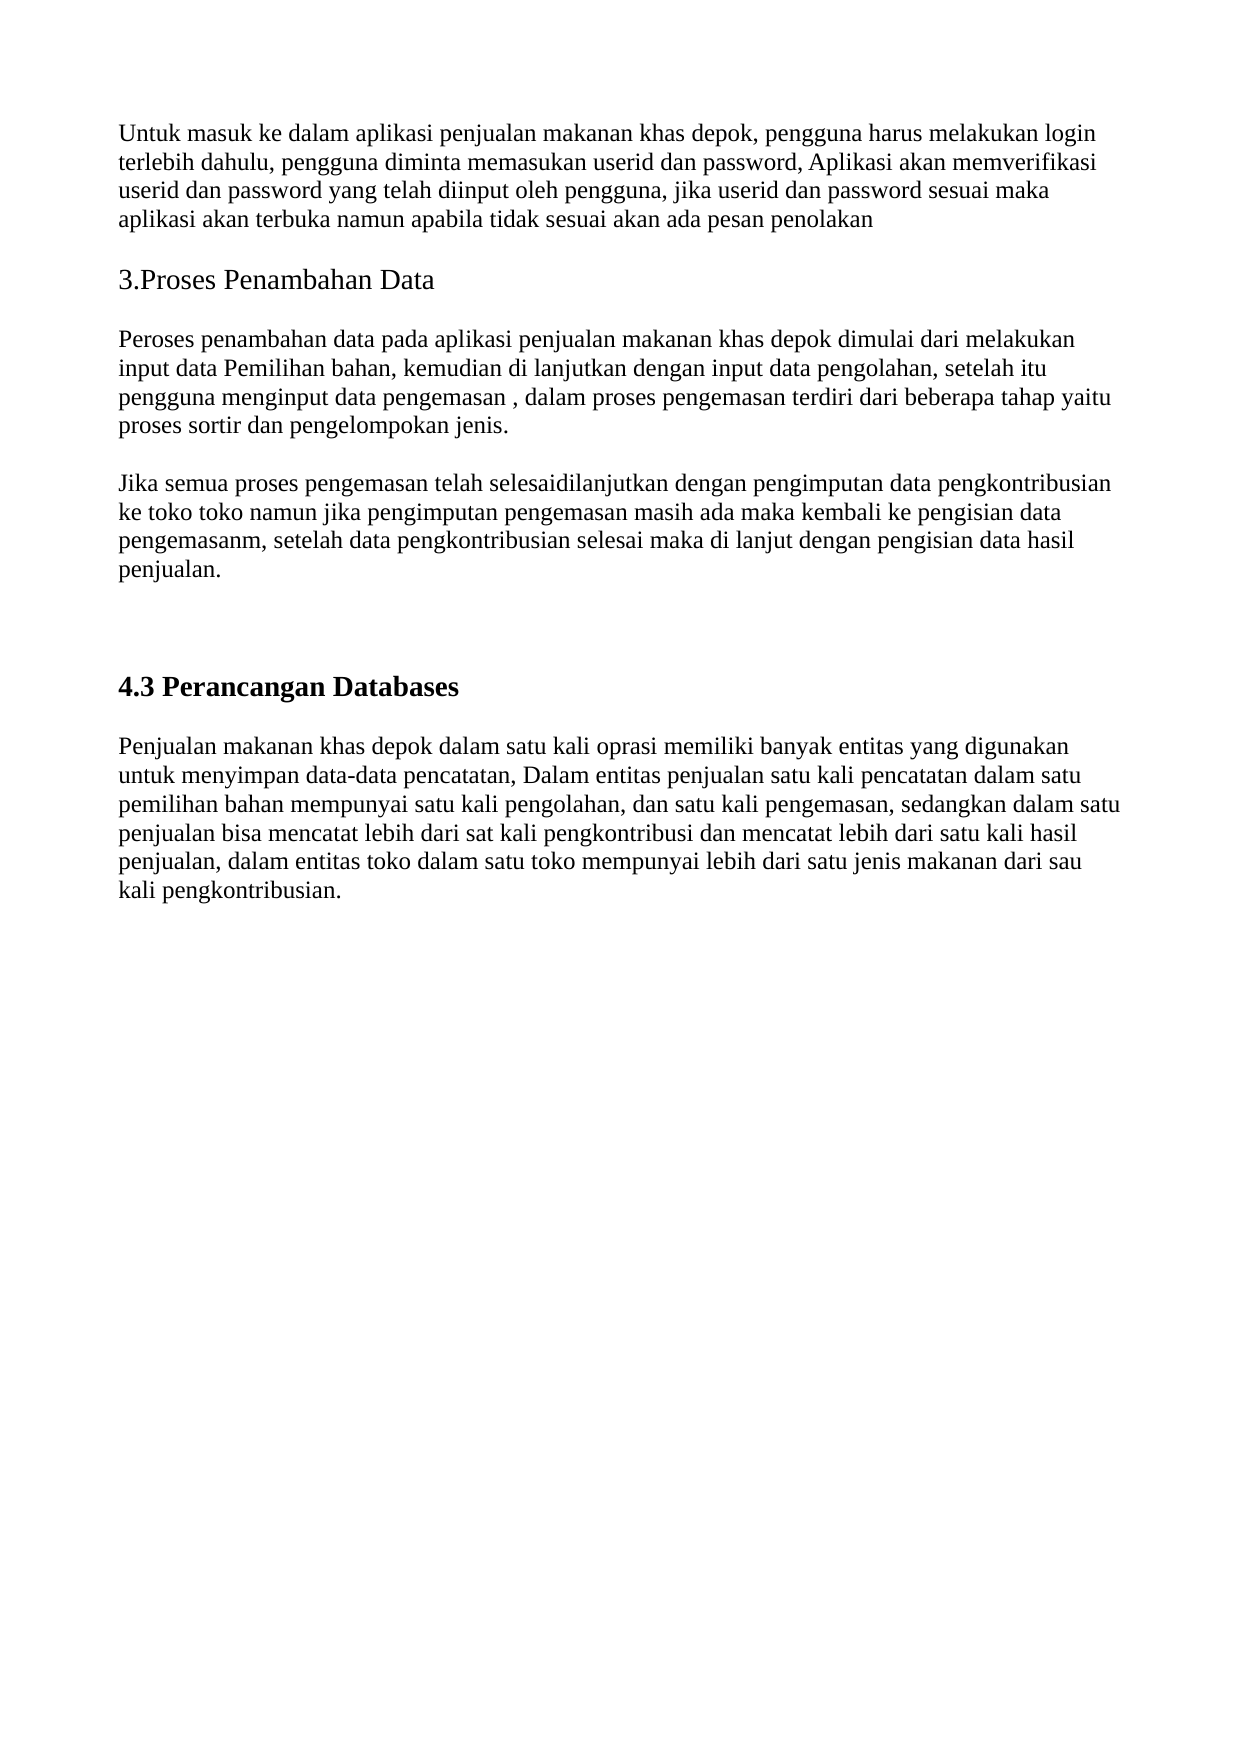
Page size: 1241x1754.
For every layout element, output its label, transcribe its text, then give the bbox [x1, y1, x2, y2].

text 3.Proses Penambahan Data [118, 262, 1122, 295]
text 4.3 Perancangan Databases [118, 669, 1122, 703]
text Untuk masuk ke dalam aplikasi penjualan makanan khas depok, pengguna harus melakukan login terlebih dahulu, pengguna diminta memasukan userid dan password, Aplikasi akan memverifikasi userid dan password yang telah diinput oleh pengguna, jika userid dan password sesuai maka aplikasi akan terbuka namun apabila tidak sesuai akan ada pesan penolakan [118, 118, 1122, 233]
text Jika semua proses pengemasan telah selesaidilanjutkan dengan pengimputan data pengkontribusian ke toko toko namun jika pengimputan pengemasan masih ada maka kembali ke pengisian data pengemasanm, setelah data pengkontribusian selesai maka di lanjut dengan pengisian data hasil penjualan. [118, 468, 1122, 583]
text Peroses penambahan data pada aplikasi penjualan makanan khas depok dimulai dari melakukan input data Pemilihan bahan, kemudian di lanjutkan dengan input data pengolahan, setelah itu pengguna menginput data pengemasan , dalam proses pengemasan terdiri dari beberapa tahap yaitu proses sortir dan pengelompokan jenis. [118, 324, 1122, 439]
text Penjualan makanan khas depok dalam satu kali oprasi memiliki banyak entitas yang digunakan untuk menyimpan data-data pencatatan, Dalam entitas penjualan satu kali pencatatan dalam satu pemilihan bahan mempunyai satu kali pengolahan, dan satu kali pengemasan, sedangkan dalam satu penjualan bisa mencatat lebih dari sat kali pengkontribusi dan mencatat lebih dari satu kali hasil penjualan, dalam entitas toko dalam satu toko mempunyai lebih dari satu jenis makanan dari sau kali pengkontribusian. [118, 731, 1122, 904]
